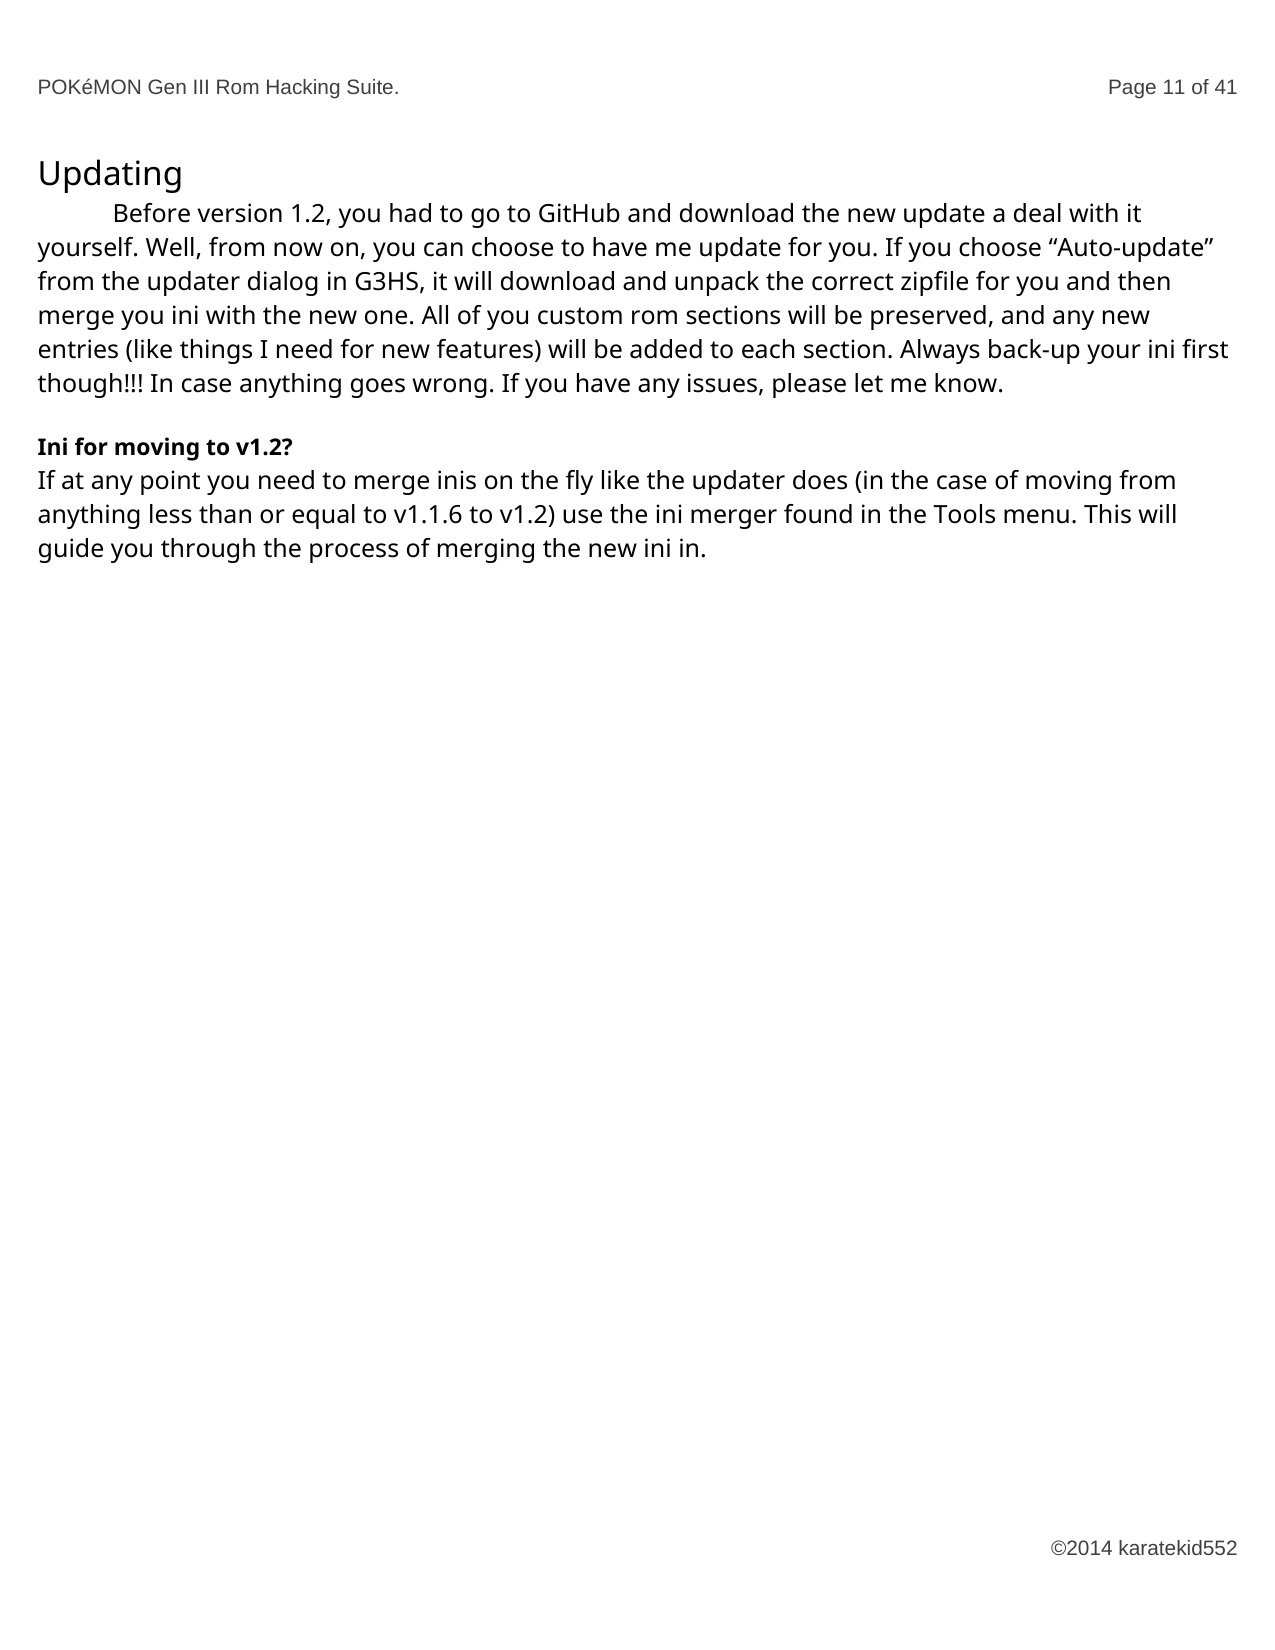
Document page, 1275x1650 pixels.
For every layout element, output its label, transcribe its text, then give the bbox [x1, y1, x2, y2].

text Before version 1.2, you had to go to GitHub and download the new update a deal with it yourself. Well, from now on, you can choose to have me update for you. If you choose “Auto-update” from the updater dialog in G3HS, it will download and unpack the correct zipfile for you and then merge you ini with the new one. All of you custom rom sections will be preserved, and any new entries (like things I need for new features) will be added to each section. Always back-up your ini first though!!! In case anything goes wrong. If you have any issues, please let me know. [37, 195, 1237, 400]
text Ini for moving to v1.2? [37, 431, 1237, 462]
text If at any point you need to merge inis on the fly like the updater does (in the case of moving from anything less than or equal to v1.1.6 to v1.2) use the ini merger found in the Tools menu. This will guide you through the process of merging the new ini in. [37, 462, 1237, 564]
text Updating [37, 150, 1237, 195]
